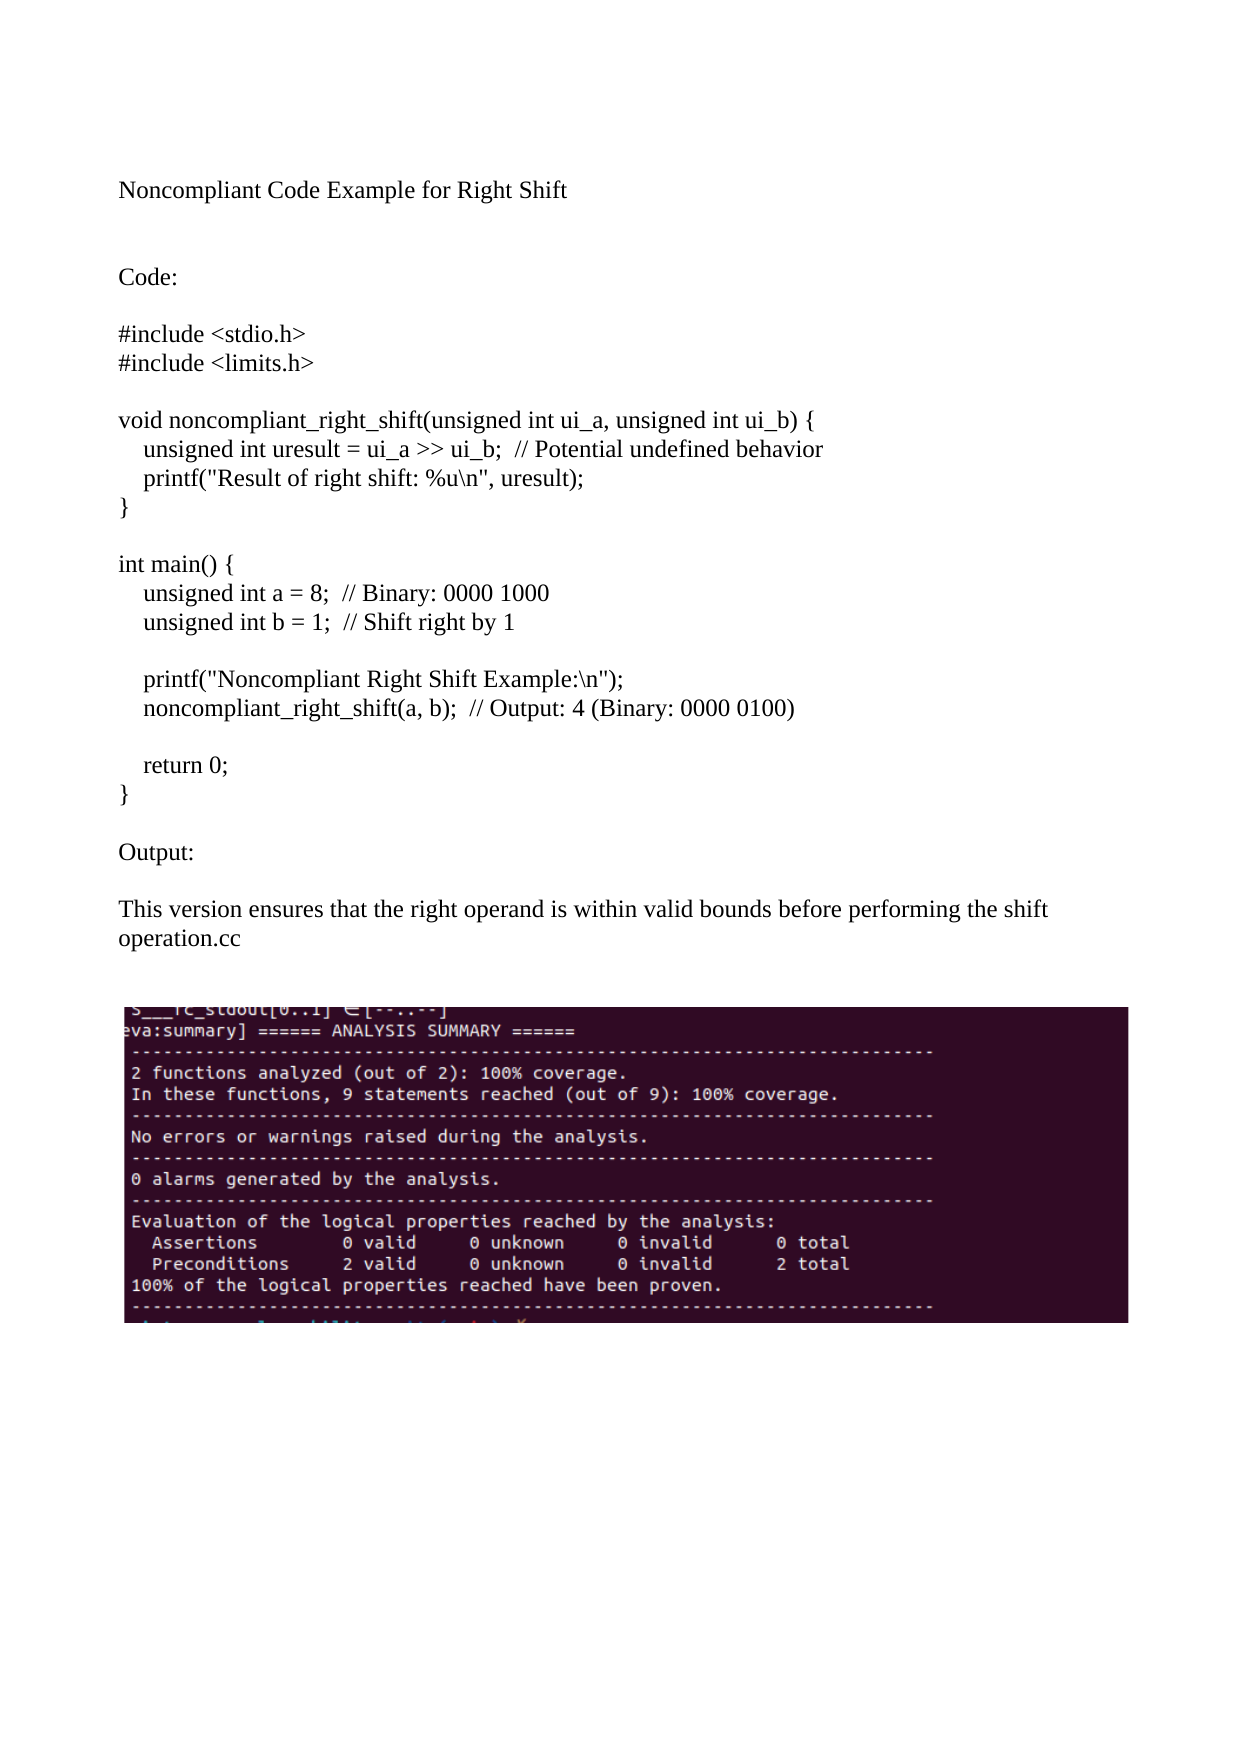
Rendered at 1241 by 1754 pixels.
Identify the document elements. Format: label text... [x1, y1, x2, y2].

text noncompliant_right_shift(a, b); // Output: 4 (Binary: 0000 0100) [118, 693, 1122, 722]
text This version ensures that the right operand is within valid bounds before performing the shift operation.cc [118, 894, 1122, 952]
text void noncompliant_right_shift(unsigned int ui_a, unsigned int ui_b) { [118, 406, 1122, 434]
text unsigned int uresult = ui_a >> ui_b; // Potential undefined behavior [118, 434, 1122, 463]
text } [118, 492, 1122, 521]
text printf("Noncompliant Right Shift Example:\n"); [118, 664, 1122, 693]
text #include <stdio.h> [118, 319, 1122, 348]
text unsigned int b = 1; // Shift right by 1 [118, 607, 1122, 636]
text } [118, 779, 1122, 808]
text return 0; [118, 751, 1122, 779]
text #include <limits.h> [118, 348, 1122, 377]
text Output: [118, 837, 1122, 866]
picture [124, 1007, 1129, 1323]
text int main() { [118, 549, 1122, 578]
text Code: [118, 262, 1122, 291]
text Noncompliant Code Example for Right Shift [118, 176, 1122, 204]
text printf("Result of right shift: %u\n", uresult); [118, 463, 1122, 492]
text unsigned int a = 8; // Binary: 0000 1000 [118, 578, 1122, 607]
